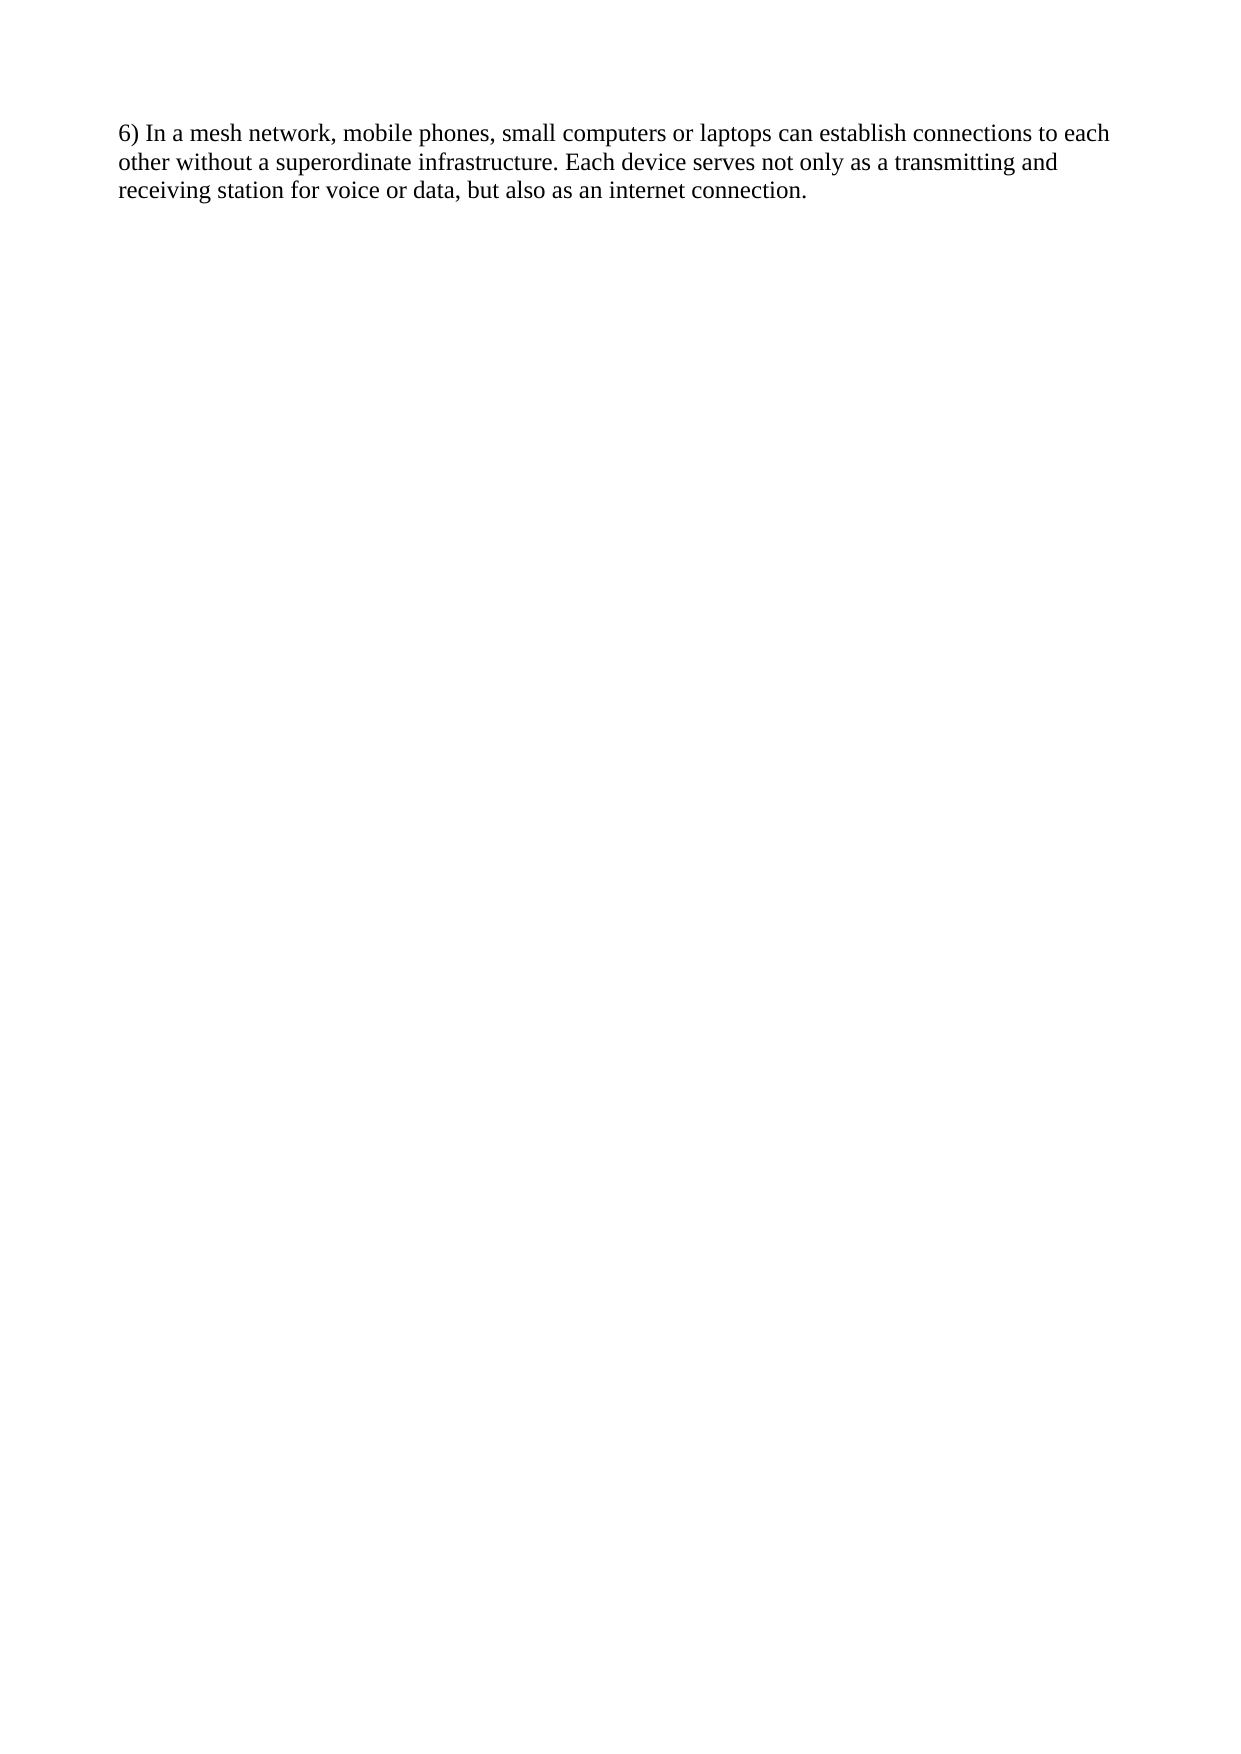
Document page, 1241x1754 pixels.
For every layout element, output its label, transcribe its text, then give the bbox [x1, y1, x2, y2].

text 6) In a mesh network, mobile phones, small computers or laptops can establish connections to each other without a superordinate infrastructure. Each device serves not only as a transmitting and receiving station for voice or data, but also as an internet connection. [118, 118, 1122, 204]
